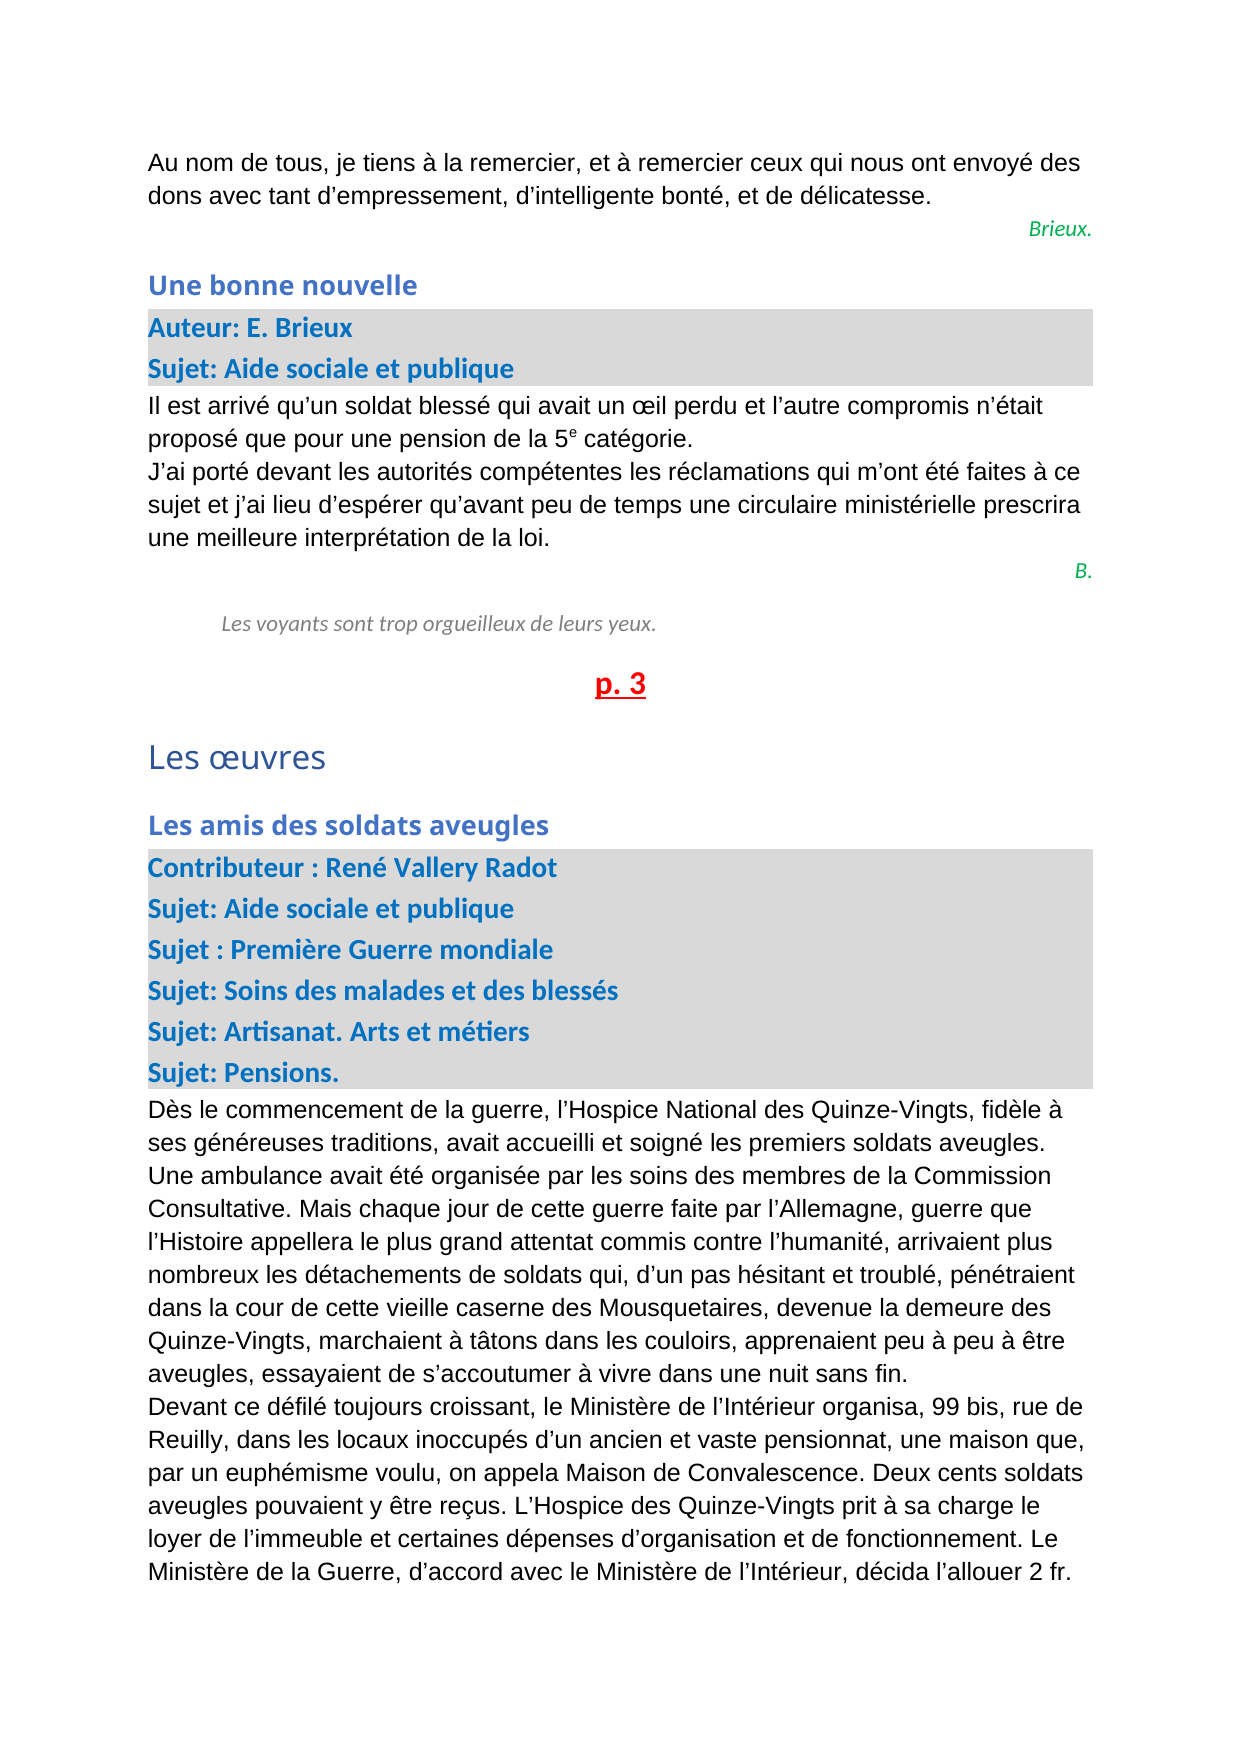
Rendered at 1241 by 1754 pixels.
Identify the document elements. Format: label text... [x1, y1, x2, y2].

text J’ai porté devant les autorités compétentes les réclamations qui m’ont été faites à ce sujet et j’ai lieu d’espérer qu’avant peu de temps une circulaire ministérielle prescrira une meilleure interprétation de la loi. [148, 457, 1093, 552]
text Sujet: Artisanat. Arts et métiers [148, 1013, 1093, 1049]
text Sujet : Première Guerre mondiale [148, 931, 1093, 967]
text Devant ce défilé toujours croissant, le Ministère de l’Intérieur organisa, 99 bis, rue de Reuilly, dans les locaux inoccupés d’un ancien et vaste pensionnat, une maison que, par un euphémisme voulu, on appela Maison de Convalescence. Deux cents soldats aveugles pouvaient y être reçus. L’Hospice des Quinze-Vingts prit à sa charge le loyer de l’immeuble et certaines dépenses d’organisation et de fonctionnement. Le Ministère de la Guerre, d’accord avec le Ministère de l’Intérieur, décida l’allouer 2 fr. [148, 1392, 1093, 1586]
text Contributeur : René Vallery Radot [148, 849, 1093, 885]
subtitle Les amis des soldats aveugles [148, 807, 1093, 844]
subtitle Une bonne nouvelle [148, 267, 1093, 303]
text B. [148, 556, 1093, 584]
text Dès le commencement de la guerre, l’Hospice National des Quinze-Vingts, fidèle à ses généreuses traditions, avait accueilli et soigné les premiers soldats aveugles. Une ambulance avait été organisée par les soins des membres de la Commission Consultative. Mais chaque jour de cette guerre faite par l’Allemagne, guerre que l’Histoire appellera le plus grand attentat commis contre l’humanité, arrivaient plus nombreux les détachements de soldats qui, d’un pas hésitant et troublé, pénétraient dans la cour de cette vieille caserne des Mousquetaires, devenue la demeure des Quinze-Vingts, marchaient à tâtons dans les couloirs, apprenaient peu à peu à être aveugles, essayaient de s’accoutumer à vivre dans une nuit sans fin. [148, 1095, 1093, 1388]
text Auteur: E. Brieux [148, 309, 1093, 345]
text Les voyants sont trop orgueilleux de leurs yeux. [148, 609, 1093, 637]
text p. 3 [148, 662, 1093, 703]
text Brieux. [148, 214, 1093, 242]
text Sujet: Pensions. [148, 1054, 1093, 1089]
text Sujet: Aide sociale et publique [148, 890, 1093, 926]
text Il est arrivé qu’un soldat blessé qui avait un œil perdu et l’autre compromis n’était proposé que pour une pension de la 5e catégorie. [148, 391, 1093, 453]
text Au nom de tous, je tiens à la remercier, et à remercier ceux qui nous ont envoyé des dons avec tant d’empressement, d’intelligente bonté, et de délicatesse. [148, 148, 1093, 209]
text Sujet: Aide sociale et publique [148, 350, 1093, 386]
text Sujet: Soins des malades et des blessés [148, 972, 1093, 1008]
subtitle Les œuvres [148, 734, 1093, 779]
